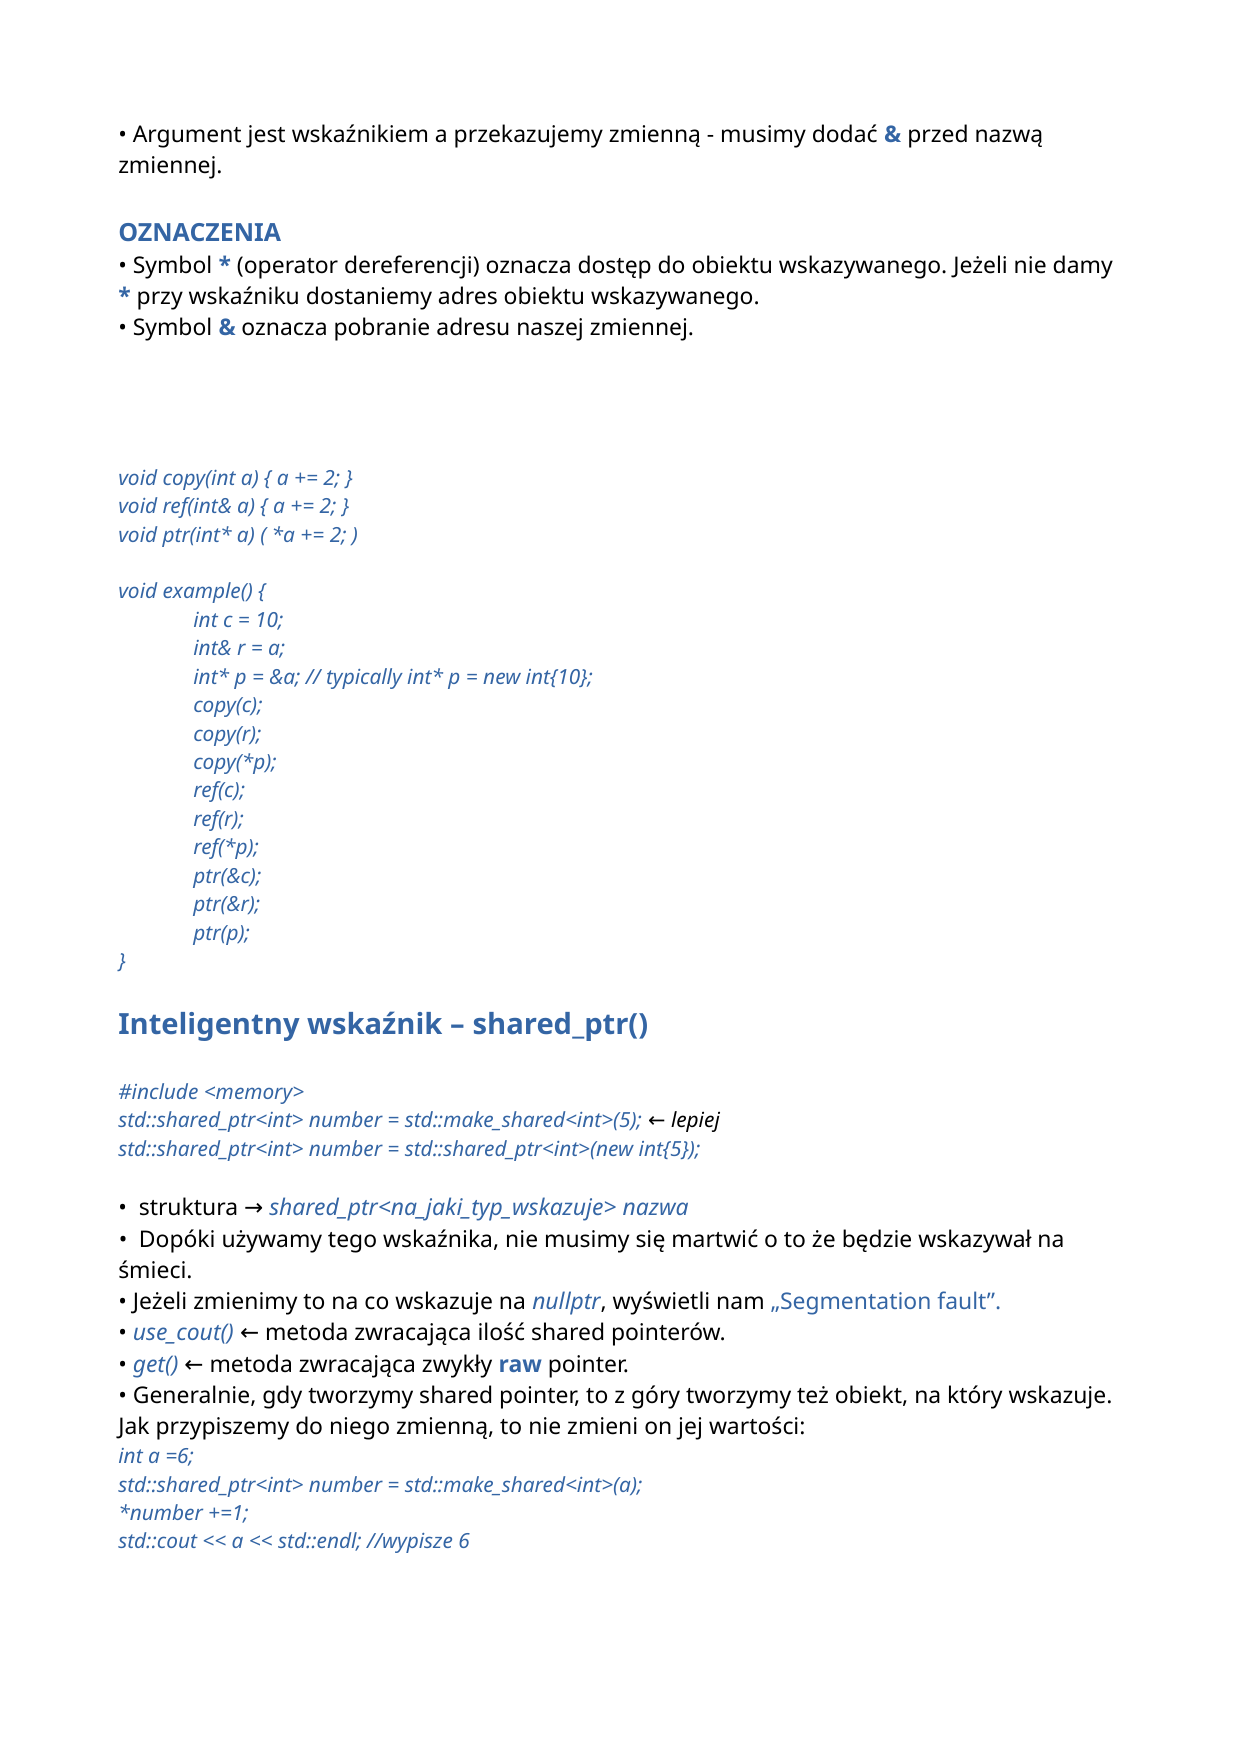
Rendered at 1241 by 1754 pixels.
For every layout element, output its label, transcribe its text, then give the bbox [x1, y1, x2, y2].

text • struktura → shared_ptr<na_jaki_typ_wskazuje> nazwa [118, 1191, 1122, 1222]
text void copy(int a) { a += 2; } void ref(int& a) { a += 2; } void ptr(int* a) ( *a += 2; ) void example() { int c = 10; int& r = a; int* p = &a; // typically int* p = new int{10}; copy(c); copy(r); copy(*p); ref(c); ref(r); ref(*p); ptr(&c); ptr(&r); ptr(p); } [118, 429, 1122, 1003]
text • Symbol & oznacza pobranie adresu naszej zmiennej. [118, 311, 1122, 371]
text Inteligentny wskaźnik – shared_ptr() #include <memory> [118, 1003, 1122, 1106]
text std::shared_ptr<int> number = std::make_shared<int>(5); ← lepiej [118, 1106, 1122, 1134]
text • Argument jest wskaźnikiem a przekazujemy zmienną - musimy dodać & przed nazwą zmiennej. OZNACZENIA • Symbol * (operator dereferencji) oznacza dostęp do obiektu wskazywanego. Jeżeli nie damy * przy wskaźniku dostaniemy adres obiektu wskazywanego. [118, 118, 1122, 311]
text • Generalnie, gdy tworzymy shared pointer, to z góry tworzymy też obiekt, na który wskazuje. Jak przypiszemy do niego zmienną, to nie zmieni on jej wartości: int a =6; std::shared_ptr<int> number = std::make_shared<int>(a); *number +=1; std::cout << a << std::endl; //wypisze 6 [118, 1379, 1122, 1612]
text • Dopóki używamy tego wskaźnika, nie musimy się martwić o to że będzie wskazywał na śmieci. [118, 1222, 1122, 1285]
text std::shared_ptr<int> number = std::shared_ptr<int>(new int{5}); [118, 1134, 1122, 1191]
text • Jeżeli zmienimy to na co wskazuje na nullptr, wyświetli nam „Segmentation fault”. • use_cout() ← metoda zwracająca ilość shared pointerów. • get() ← metoda zwracająca zwykły raw pointer. [118, 1285, 1122, 1379]
